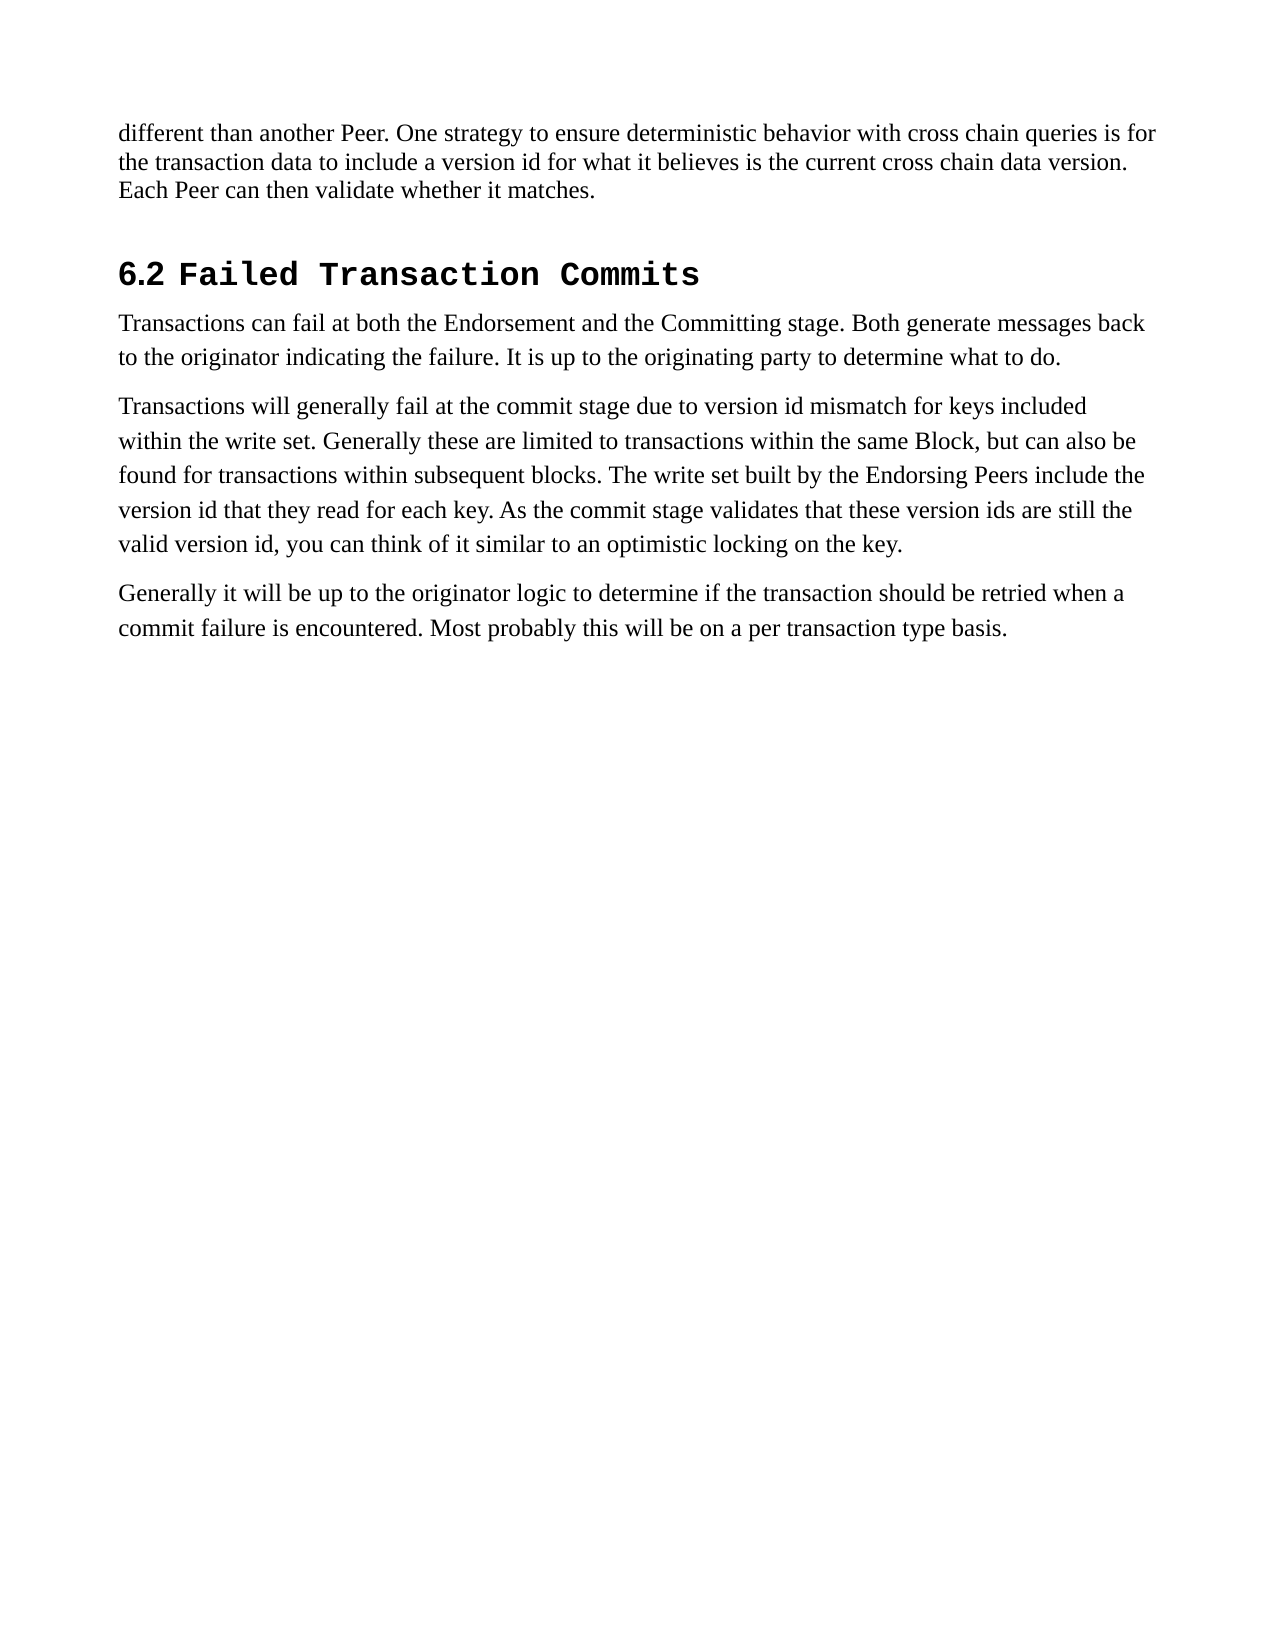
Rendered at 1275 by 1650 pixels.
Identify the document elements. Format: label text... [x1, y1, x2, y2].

subtitle Failed Transaction Commits [118, 253, 1157, 295]
text Transactions will generally fail at the commit stage due to version id mismatch for keys included within the write set. Generally these are limited to transactions within the same Block, but can also be found for transactions within subsequent blocks. The write set built by the Endorsing Peers include the version id that they read for each key. As the commit stage validates that these version ids are still the valid version id, you can think of it similar to an optimistic locking on the key. [118, 391, 1157, 558]
text different than another Peer. One strategy to ensure deterministic behavior with cross chain queries is for the transaction data to include a version id for what it believes is the current cross chain data version. Each Peer can then validate whether it matches. [118, 118, 1157, 204]
text Generally it will be up to the originator logic to determine if the transaction should be retried when a commit failure is encountered. Most probably this will be on a per transaction type basis. [118, 578, 1157, 641]
text Transactions can fail at both the Endorsement and the Committing stage. Both generate messages back to the originator indicating the failure. It is up to the originating party to determine what to do. [118, 308, 1157, 371]
